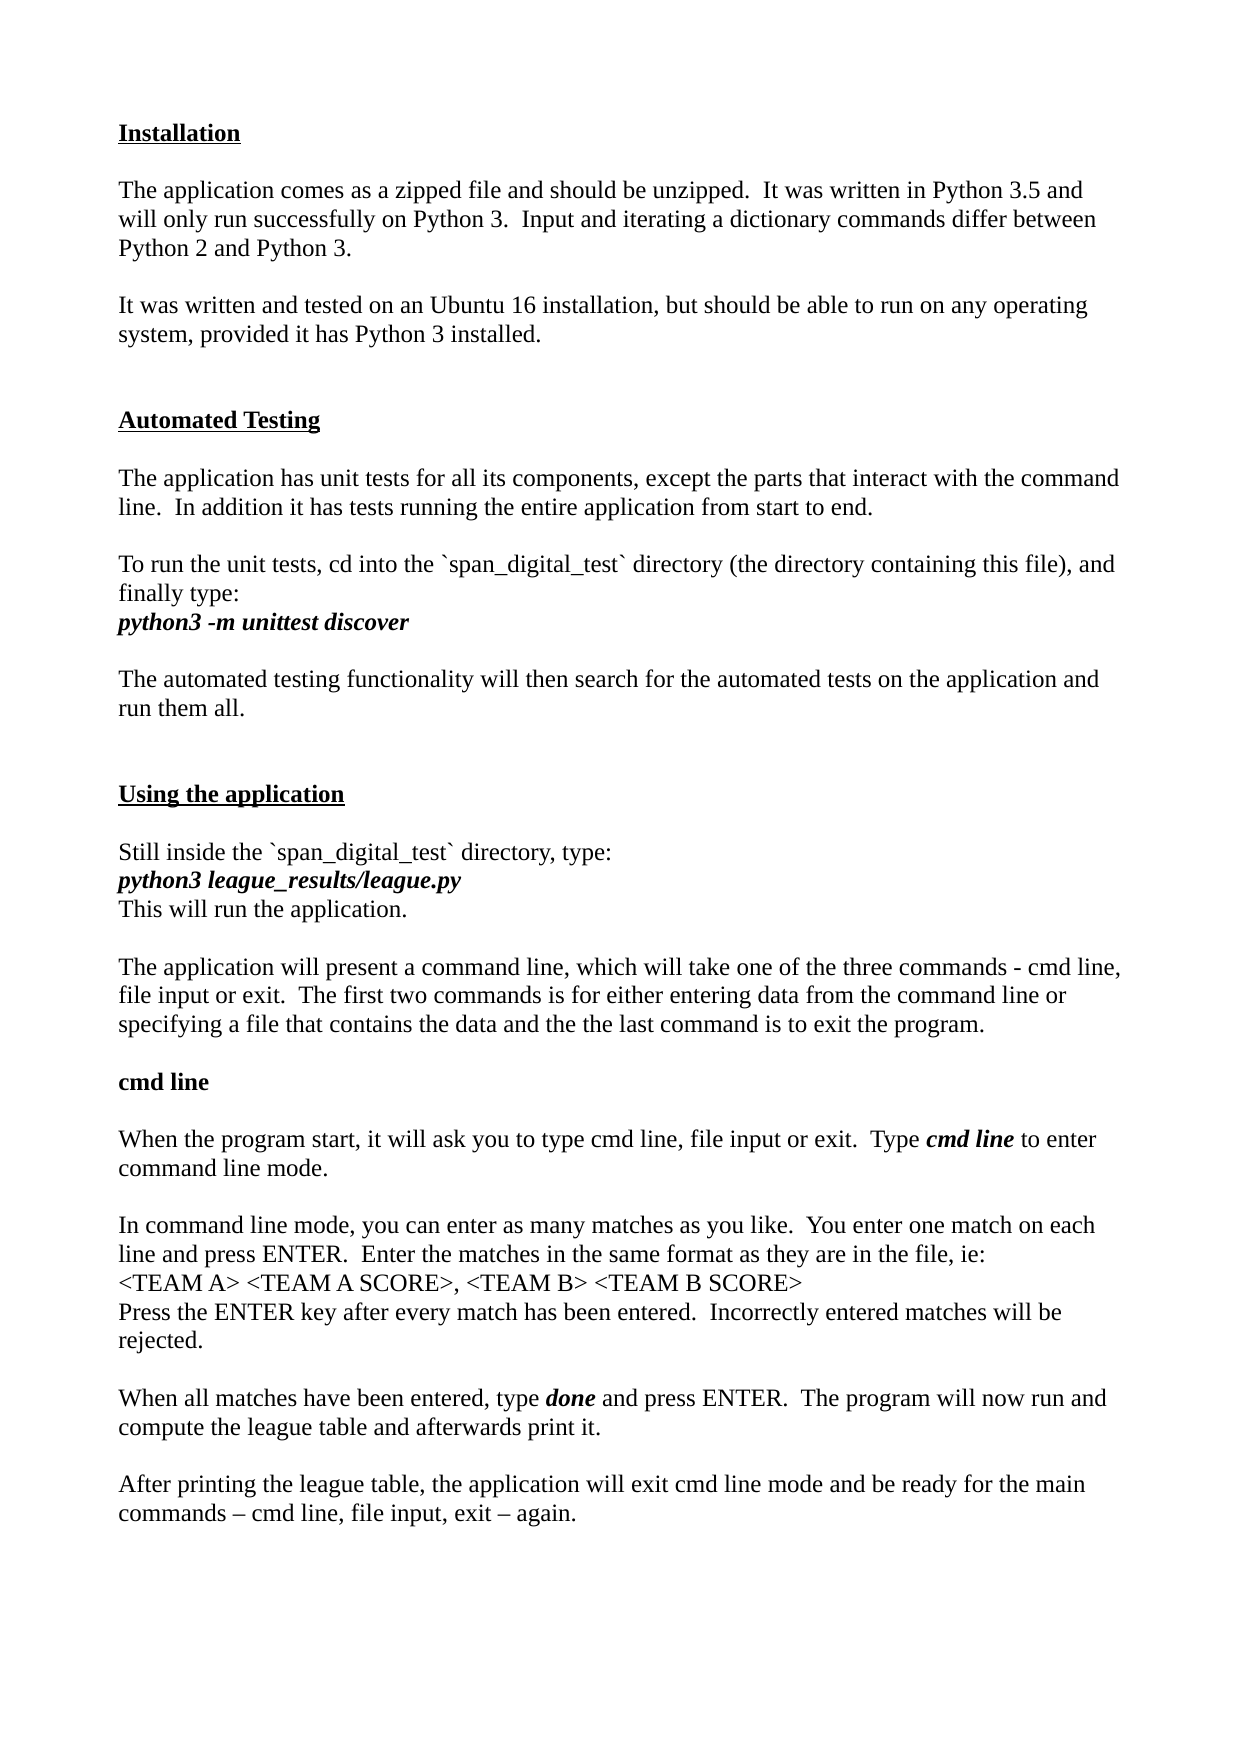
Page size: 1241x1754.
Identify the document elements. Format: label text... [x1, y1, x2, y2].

text When all matches have been entered, type done and press ENTER. The program will now run and compute the league table and afterwards print it. [118, 1383, 1122, 1441]
text Installation [118, 118, 1122, 147]
text After printing the league table, the application will exit cmd line mode and be ready for the main commands – cmd line, file input, exit – again. [118, 1469, 1122, 1527]
text python3 league_results/league.py [118, 866, 1122, 894]
text To run the unit tests, cd into the `span_digital_test` directory (the directory containing this file), and finally type: [118, 549, 1122, 607]
text The automated testing functionality will then search for the automated tests on the application and run them all. [118, 664, 1122, 722]
text python3 -m unittest discover [118, 607, 1122, 636]
text When the program start, it will ask you to type cmd line, file input or exit. Type cmd line to enter command line mode. [118, 1124, 1122, 1182]
text Using the application [118, 779, 1122, 808]
text The application has unit tests for all its components, except the parts that interact with the command line. In addition it has tests running the entire application from start to end. [118, 463, 1122, 521]
text The application comes as a zipped file and should be unzipped. It was written in Python 3.5 and will only run successfully on Python 3. Input and iterating a dictionary commands differ between Python 2 and Python 3. [118, 176, 1122, 262]
text The application will present a command line, which will take one of the three commands - cmd line, file input or exit. The first two commands is for either entering data from the command line or specifying a file that contains the data and the the last command is to exit the program. [118, 952, 1122, 1038]
text Still inside the `span_digital_test` directory, type: [118, 837, 1122, 866]
text It was written and tested on an Ubuntu 16 installation, but should be able to run on any operating system, provided it has Python 3 installed. [118, 291, 1122, 348]
text cmd line [118, 1067, 1122, 1096]
text Press the ENTER key after every match has been entered. Incorrectly entered matches will be rejected. [118, 1297, 1122, 1354]
text <TEAM A> <TEAM A SCORE>, <TEAM B> <TEAM B SCORE> [118, 1268, 1122, 1297]
text In command line mode, you can enter as many matches as you like. You enter one match on each line and press ENTER. Enter the matches in the same format as they are in the file, ie: [118, 1211, 1122, 1268]
text Automated Testing [118, 406, 1122, 434]
text This will run the application. [118, 894, 1122, 923]
